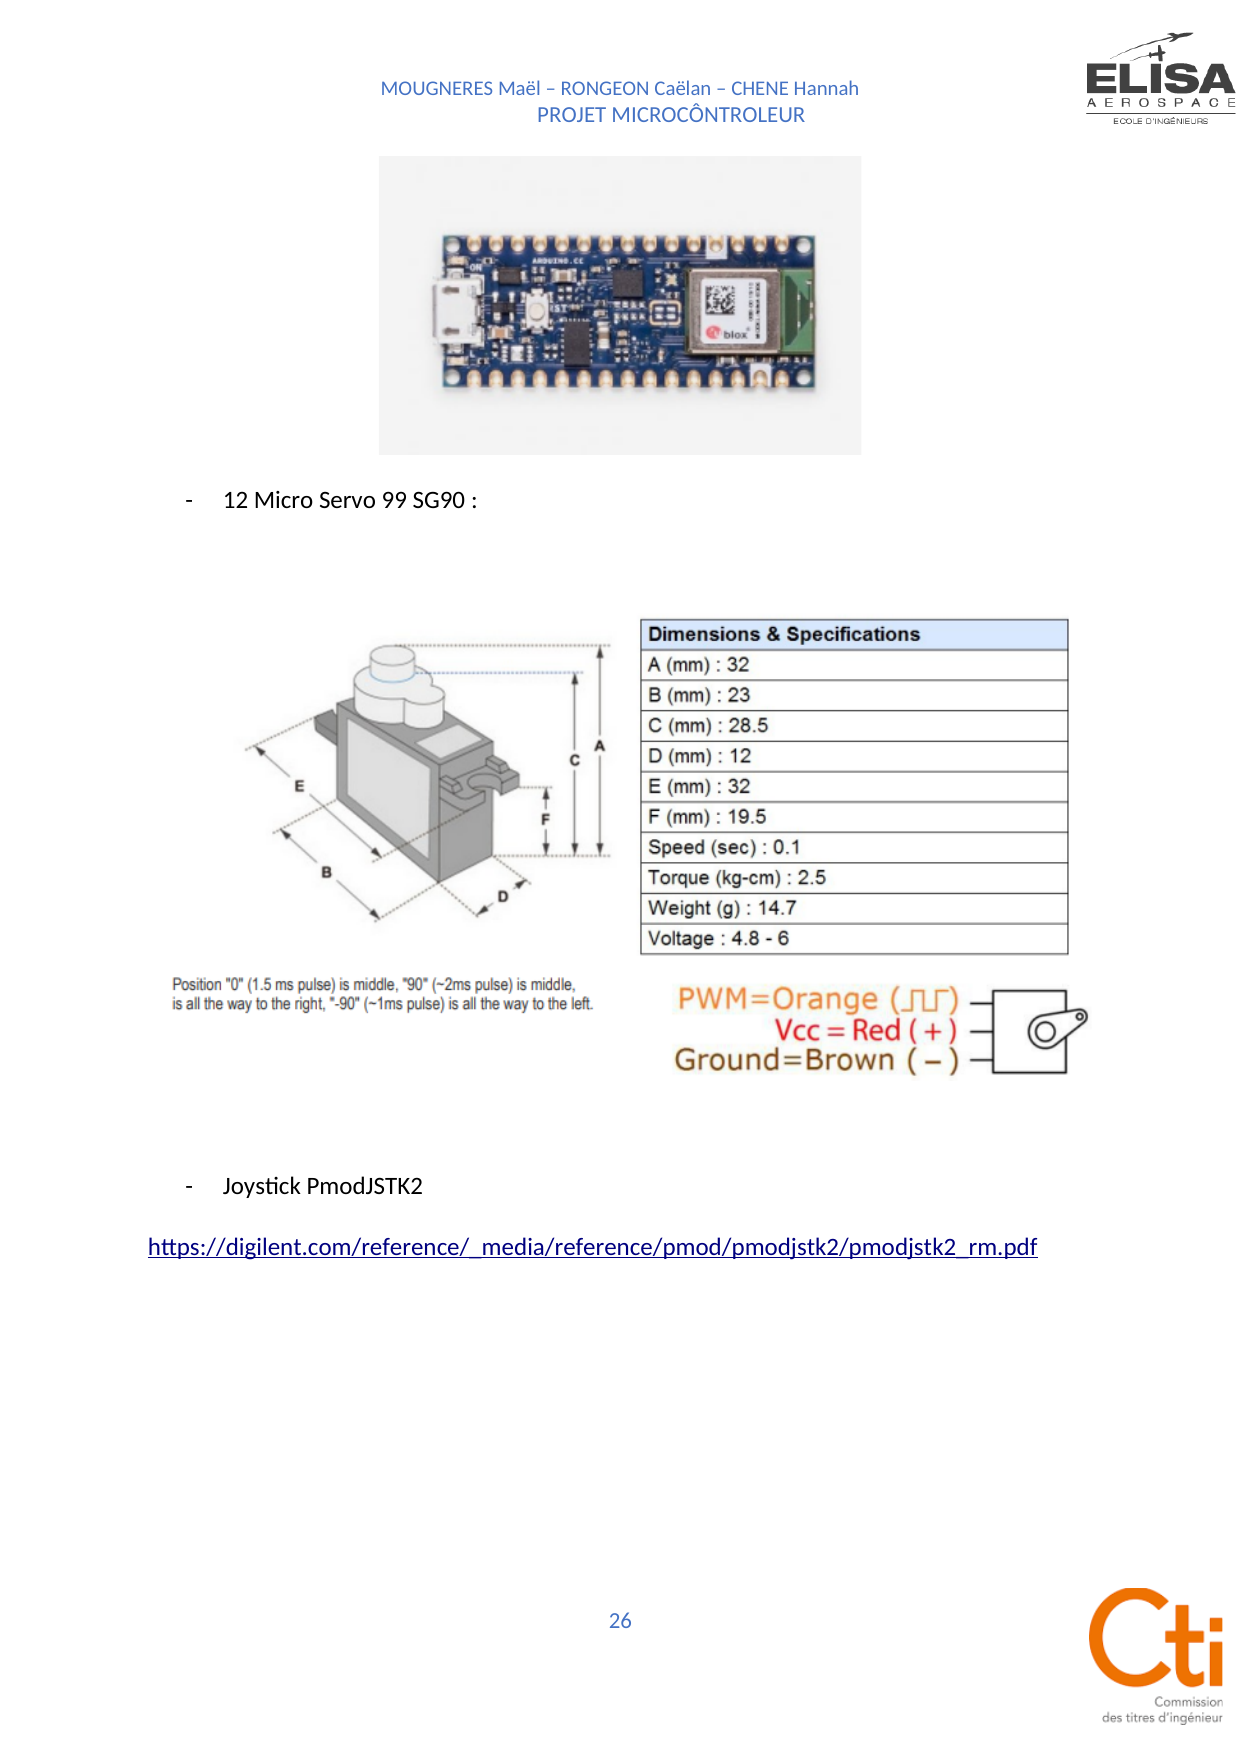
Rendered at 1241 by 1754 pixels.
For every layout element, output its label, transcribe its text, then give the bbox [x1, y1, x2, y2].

list Joystick PmodJSTK2 [185, 1171, 1093, 1201]
text https://digilent.com/reference/_media/reference/pmod/pmodjstk2/pmodjstk2_rm.pdf [148, 1231, 1093, 1261]
list 12 Micro Servo 99 SG90 : [185, 484, 1093, 515]
